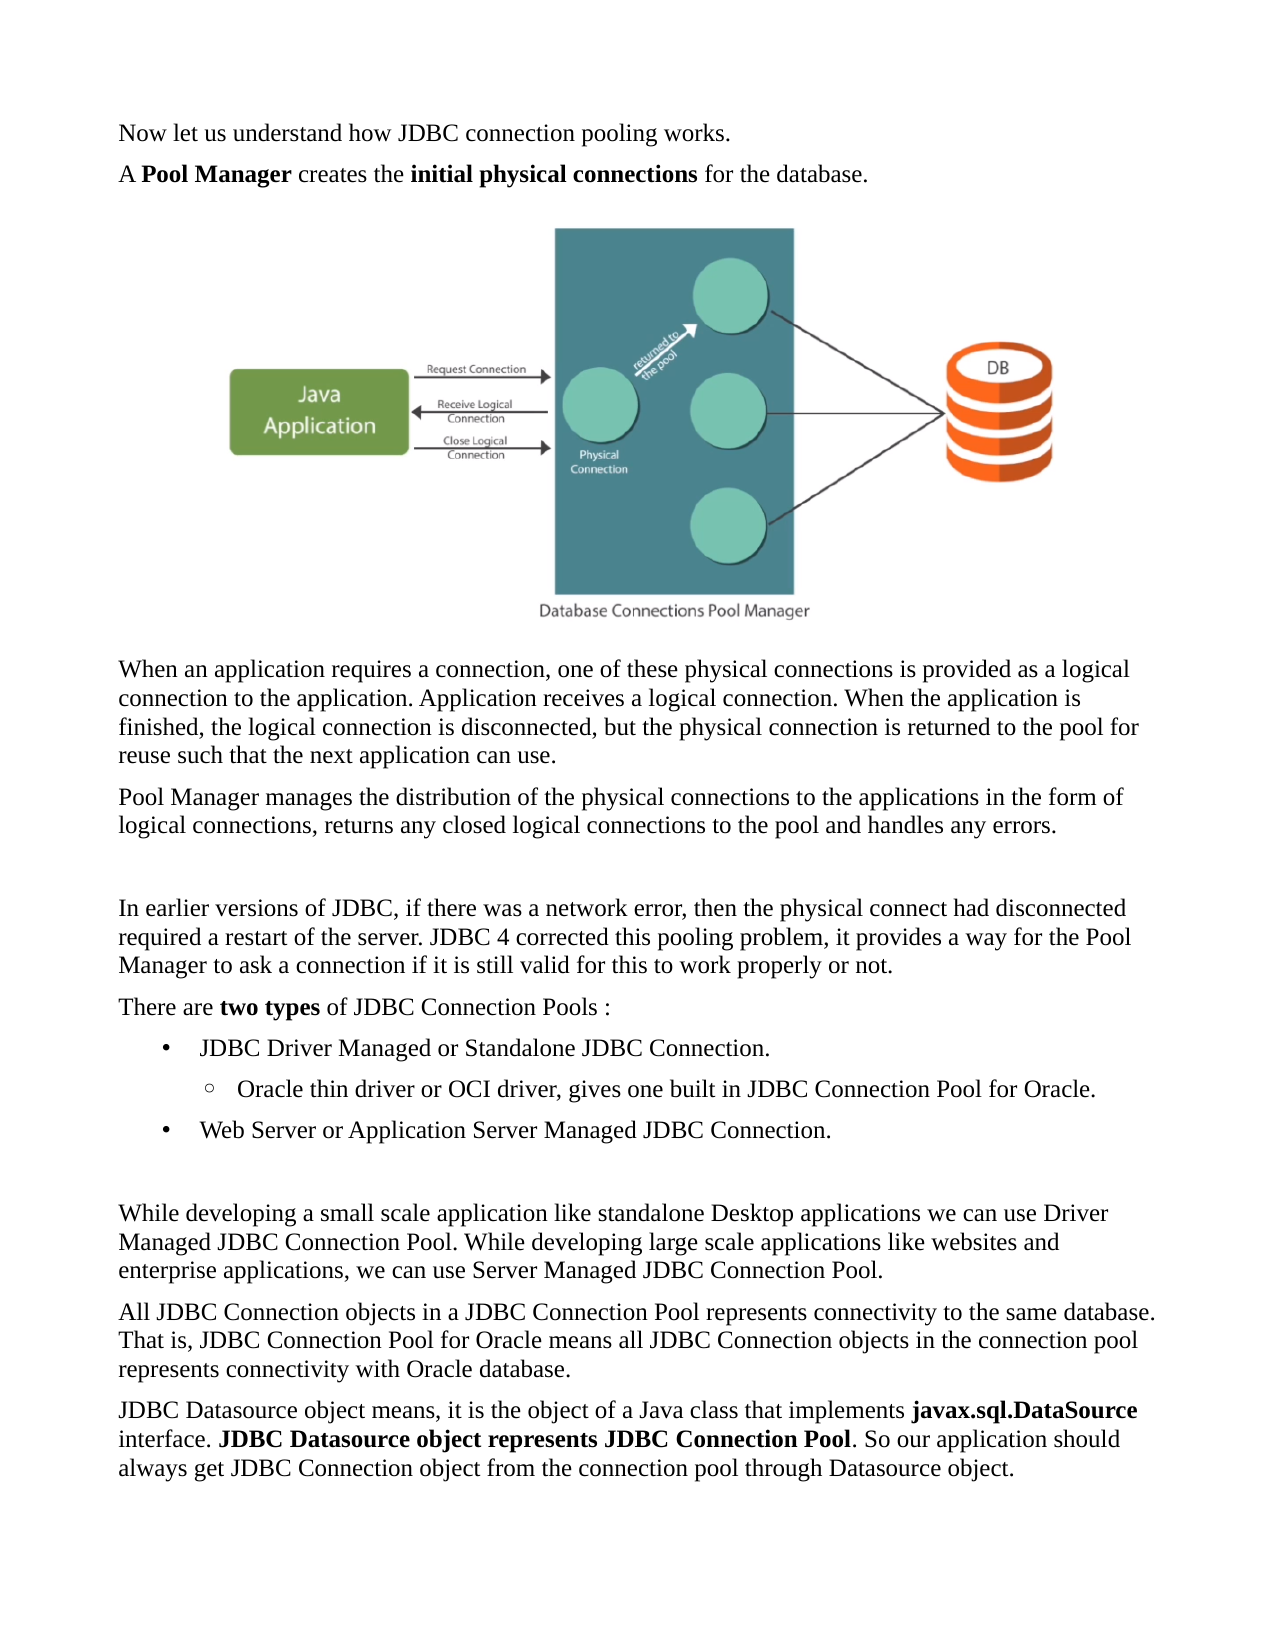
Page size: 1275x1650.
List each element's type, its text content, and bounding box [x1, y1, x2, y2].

text All JDBC Connection objects in a JDBC Connection Pool represents connectivity to the same database. That is, JDBC Connection Pool for Oracle means all JDBC Connection objects in the connection pool represents connectivity with Oracle database. [118, 1297, 1157, 1383]
text Now let us understand how JDBC connection pooling works. [118, 118, 1157, 147]
text Pool Manager manages the distribution of the physical connections to the applications in the form of logical connections, returns any closed logical connections to the pool and handles any errors. [118, 782, 1157, 839]
text While developing a small scale application like standalone Desktop applications we can use Driver Managed JDBC Connection Pool. While developing large scale applications like websites and enterprise applications, we can use Server Managed JDBC Connection Pool. [118, 1198, 1157, 1284]
list Web Server or Application Server Managed JDBC Connection. [162, 1116, 1157, 1144]
list JDBC Driver Managed or Standalone JDBC Connection. [162, 1033, 1157, 1062]
text In earlier versions of JDBC, if there was a network error, then the physical connect had disconnected required a restart of the server. JDBC 4 corrected this pooling problem, it provides a way for the Pool Manager to ask a connection if it is still valid for this to work properly or not. [118, 893, 1157, 979]
picture [207, 200, 1068, 628]
text When an application requires a connection, one of these physical connections is provided as a logical connection to the application. Application receives a logical connection. When the application is finished, the logical connection is disconnected, but the physical connection is returned to the pool for reuse such that the next application can use. [118, 654, 1157, 769]
text A Pool Manager creates the initial physical connections for the database. [118, 159, 1157, 188]
text JDBC Datasource object means, it is the object of a Java class that implements javax.sql.DataSource interface. JDBC Datasource object represents JDBC Connection Pool. So our application should always get JDBC Connection object from the connection pool through Datasource object. [118, 1396, 1157, 1482]
list Oracle thin driver or OCI driver, gives one built in JDBC Connection Pool for Oracle. [199, 1074, 1157, 1103]
text There are two types of JDBC Connection Pools : [118, 992, 1157, 1021]
